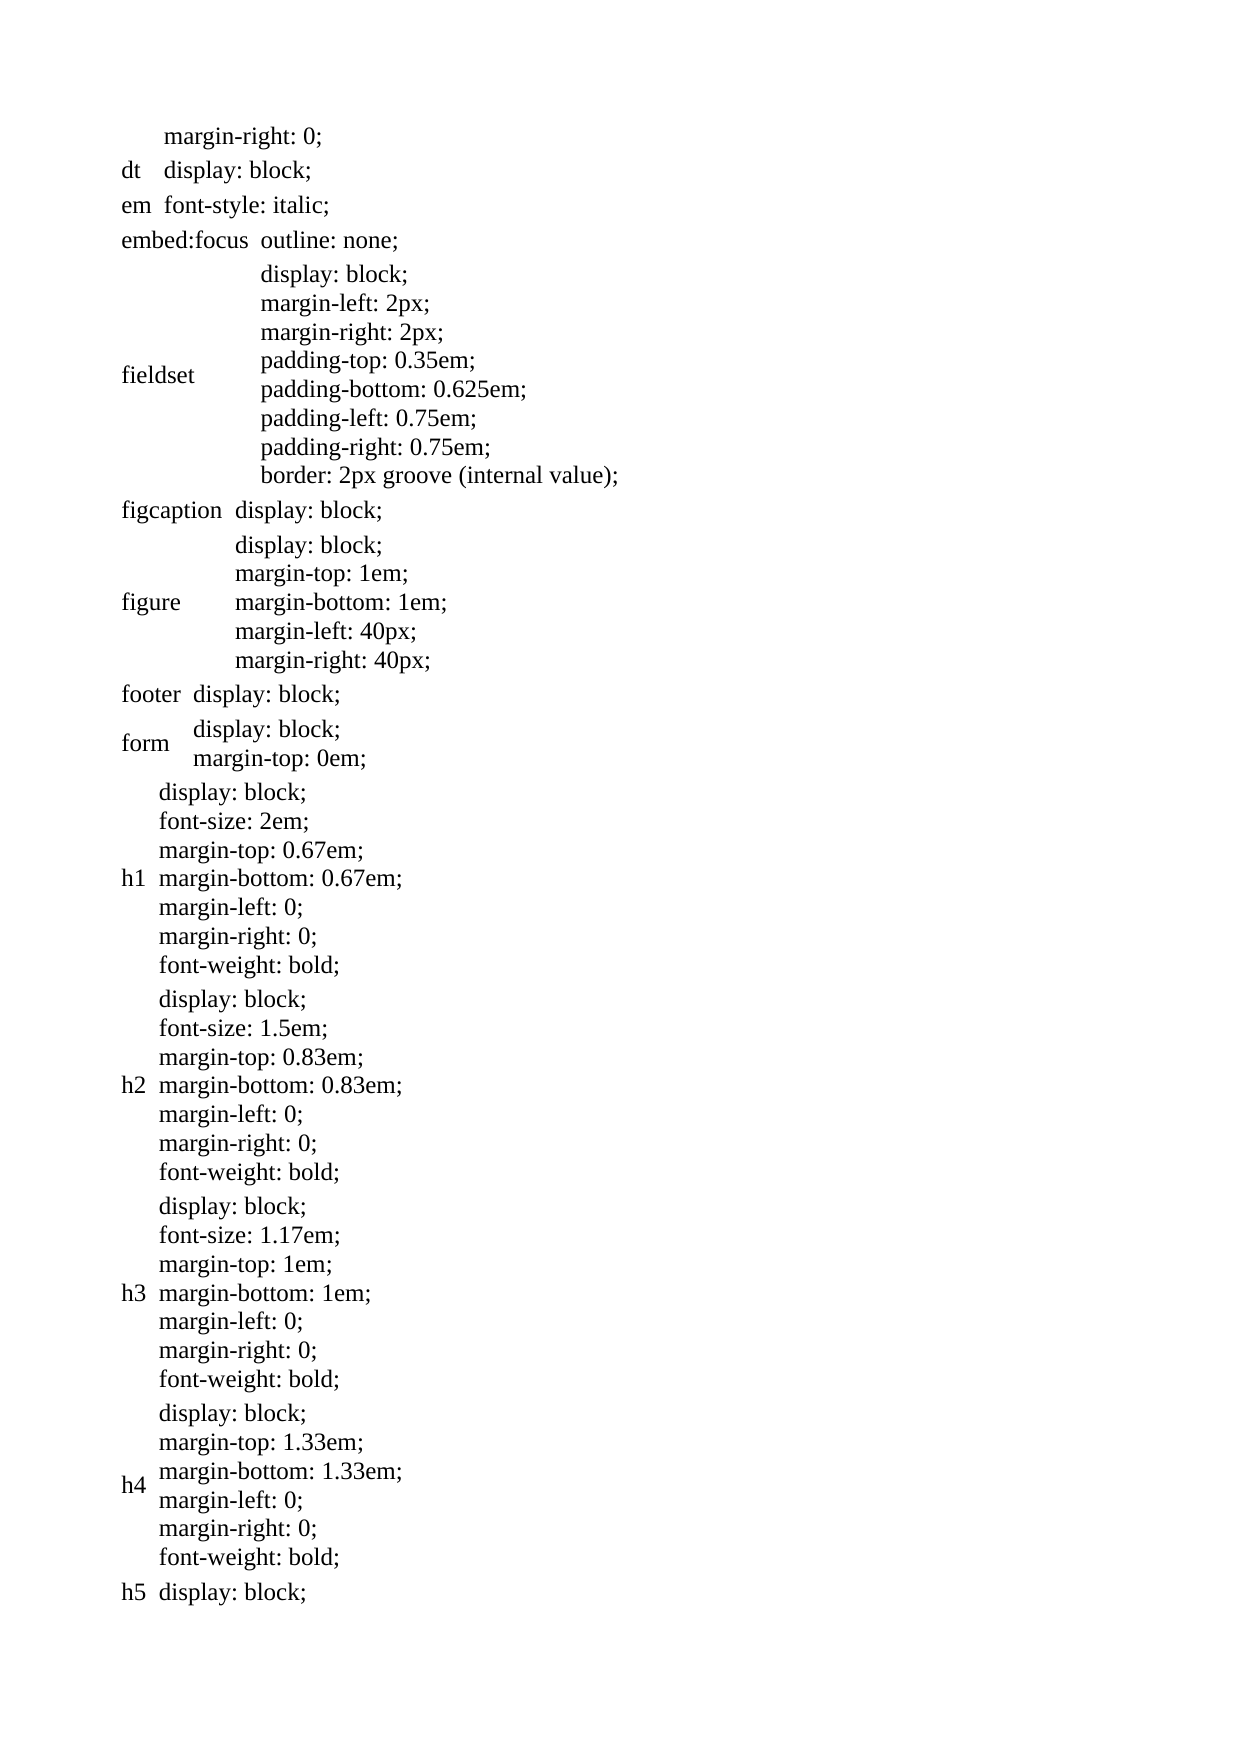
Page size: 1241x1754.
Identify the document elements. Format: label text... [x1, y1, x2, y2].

table_header outline: none; [258, 222, 624, 256]
table_cell [453, 527, 469, 676]
table_cell display: block; margin-top: 0em; [190, 711, 373, 774]
table_cell display: block; margin-top: 1.33em; margin-bottom: 1.33em; margin-left: 0; margin-right: 0; font-weight: bold; [156, 1396, 408, 1574]
table_cell h3 [118, 1189, 156, 1396]
table_header [453, 492, 469, 527]
table_cell display: block; [156, 1574, 408, 1608]
table_header figcaption [118, 492, 232, 527]
table_cell [382, 187, 398, 222]
table_cell [408, 981, 424, 1188]
table_cell [624, 256, 640, 492]
table_header display: block; [190, 676, 373, 711]
table_cell h2 [118, 981, 156, 1188]
table_header [624, 222, 640, 256]
table_cell [373, 711, 389, 774]
table_cell [408, 1396, 424, 1574]
table_cell h4 [118, 1396, 156, 1574]
table_header h1 [118, 774, 156, 981]
table_header footer [118, 676, 190, 711]
table_cell display: block; margin-top: 1em; margin-bottom: 1em; margin-left: 40px; margin-right: 40px; [232, 527, 453, 676]
table_cell figure [118, 527, 232, 676]
table_header display: block; font-size: 2em; margin-top: 0.67em; margin-bottom: 0.67em; margin-left: 0; margin-right: 0; font-weight: bold; [156, 774, 408, 981]
table_cell display: block; font-size: 1.17em; margin-top: 1em; margin-bottom: 1em; margin-left: 0; margin-right: 0; font-weight: bold; [156, 1189, 408, 1396]
table_header embed:focus [118, 222, 257, 256]
table_cell [408, 1189, 424, 1396]
table_cell [382, 153, 398, 187]
table_header [382, 118, 398, 153]
table_cell font-style: italic; [161, 187, 382, 222]
table_cell display: block; [161, 153, 382, 187]
table_cell form [118, 711, 190, 774]
table_cell h5 [118, 1574, 156, 1608]
table_cell em [118, 187, 161, 222]
table_header display: block; [232, 492, 453, 527]
table_cell fieldset [118, 256, 257, 492]
table_header [408, 774, 424, 981]
table_cell dt [118, 153, 161, 187]
table_header [118, 118, 161, 153]
table_header margin-right: 0; [161, 118, 382, 153]
table_cell display: block; font-size: 1.5em; margin-top: 0.83em; margin-bottom: 0.83em; margin-left: 0; margin-right: 0; font-weight: bold; [156, 981, 408, 1188]
table_cell [408, 1574, 424, 1608]
table_header [373, 676, 389, 711]
table_cell display: block; margin-left: 2px; margin-right: 2px; padding-top: 0.35em; padding-bottom: 0.625em; padding-left: 0.75em; padding-right: 0.75em; border: 2px groove (internal value); [258, 256, 624, 492]
